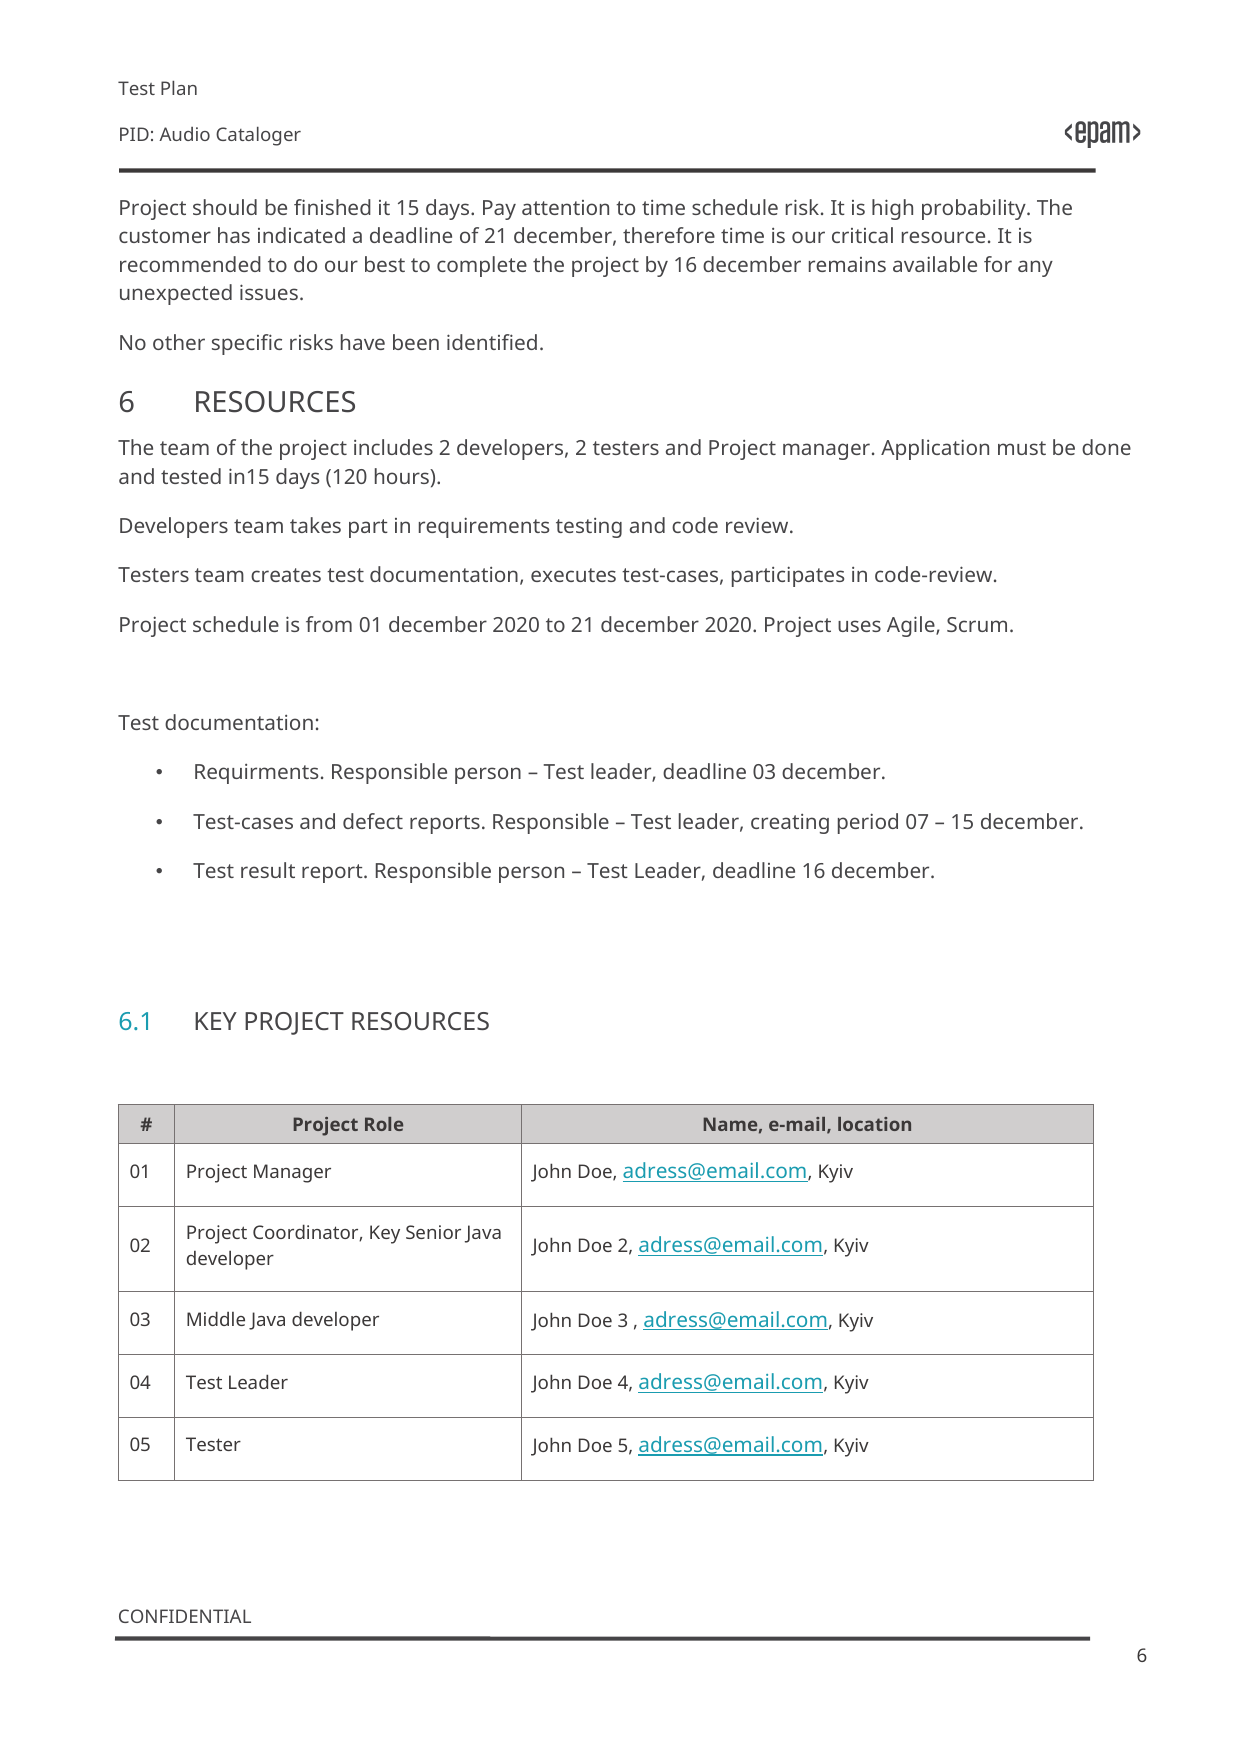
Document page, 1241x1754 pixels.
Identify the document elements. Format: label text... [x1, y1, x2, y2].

subtitle Key Project Resources [118, 1004, 1152, 1038]
text Project schedule is from 01 december 2020 to 21 december 2020. Project uses Agile, Scrum. [118, 610, 1152, 638]
table_cell 05 [119, 1418, 174, 1479]
table_cell Test Leader [175, 1355, 521, 1417]
table_cell Project Coordinator, Key Senior Java developer [175, 1207, 521, 1291]
table_cell Middle Java developer [175, 1292, 521, 1354]
list Test-cases and defect reports. Responsible – Test leader, creating period 07 – 15 december. [156, 807, 1152, 835]
list Requirments. Responsible person – Test leader, deadline 03 december. [156, 757, 1152, 786]
table_cell 03 [119, 1292, 174, 1354]
subtitle Resources [118, 381, 1152, 421]
table_header # [119, 1105, 174, 1143]
table_header Project Role [175, 1105, 521, 1143]
table_cell 04 [119, 1355, 174, 1417]
text The team of the project includes 2 developers, 2 testers and Project manager. Application must be done and tested in15 days (120 hours). [118, 433, 1152, 490]
text Test documentation: [118, 708, 1152, 737]
table_cell Tester [175, 1418, 521, 1479]
text No other specific risks have been identified. [118, 328, 1152, 356]
table_cell 01 [119, 1144, 174, 1206]
text Project should be finished it 15 days. Pay attention to time schedule risk. It is high probability. The customer has indicated a deadline of 21 december, therefore time is our critical resource. It is recommended to do our best to complete the project by 16 december remains available for any unexpected issues. [118, 193, 1152, 307]
table_cell John Doe 3 , adress@email.com, Kyiv [522, 1292, 1093, 1354]
table_cell Project Manager [175, 1144, 521, 1206]
table_header Name, e-mail, location [522, 1105, 1093, 1143]
text Developers team takes part in requirements testing and code review. [118, 511, 1152, 539]
table_cell John Doe 2, adress@email.com, Kyiv [522, 1207, 1093, 1291]
text Testers team creates test documentation, executes test-cases, participates in code-review. [118, 560, 1152, 589]
table_cell John Doe, adress@email.com, Kyiv [522, 1144, 1093, 1206]
table_cell John Doe 5, adress@email.com, Kyiv [522, 1418, 1093, 1479]
table_cell 02 [119, 1207, 174, 1291]
table_cell John Doe 4, adress@email.com, Kyiv [522, 1355, 1093, 1417]
list Test result report. Responsible person – Test Leader, deadline 16 december. [156, 856, 1152, 884]
